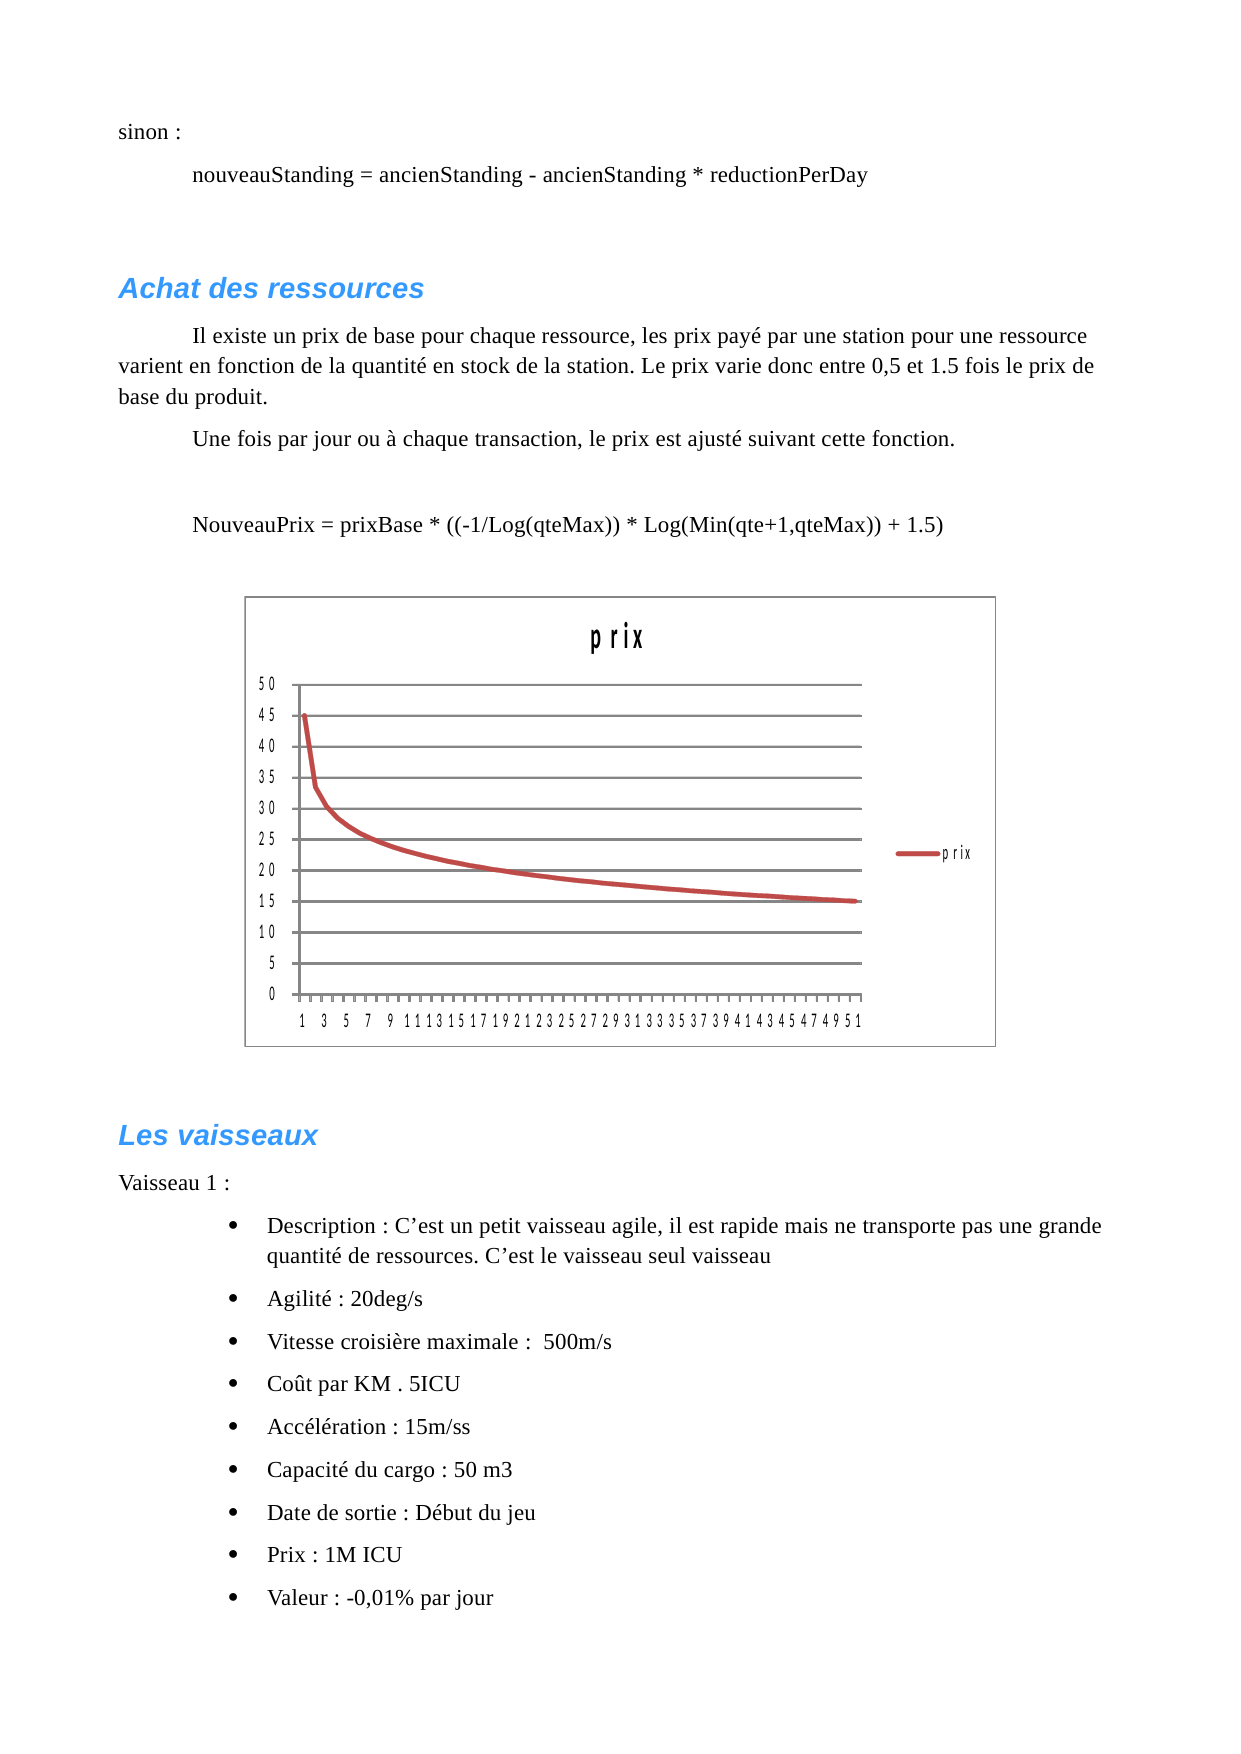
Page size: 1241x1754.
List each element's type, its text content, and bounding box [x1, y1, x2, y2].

list Coût par KM . 5ICU [229, 1371, 1122, 1397]
list Vitesse croisière maximale : 500m/s [229, 1328, 1122, 1354]
text nouveauStanding = ancienStanding - ancienStanding * reductionPerDay [118, 161, 1122, 187]
text Il existe un prix de base pour chaque ressource, les prix payé par une station pour une ressource varient en fonction de la quantité en stock de la station. Le prix varie donc entre 0,5 et 1.5 fois le prix de base du produit. [118, 322, 1122, 409]
subtitle Les vaisseaux [118, 1118, 1122, 1152]
list Date de sortie : Début du jeu [229, 1499, 1122, 1525]
text NouveauPrix = prixBase * ((-1/Log(qteMax)) * Log(Min(qte+1,qteMax)) + 1.5) [118, 511, 1122, 537]
text sinon : [118, 118, 1122, 144]
subtitle Achat des ressources [118, 271, 1122, 305]
list Agilité : 20deg/s [229, 1285, 1122, 1311]
text Une fois par jour ou à chaque transaction, le prix est ajusté suivant cette fonction. [118, 425, 1122, 452]
list Description : C’est un petit vaisseau agile, il est rapide mais ne transporte pas une grande quantité de ressources. C’est le vaisseau seul vaisseau [229, 1212, 1122, 1269]
list Capacité du cargo : 50 m3 [229, 1456, 1122, 1482]
list Prix : 1M ICU [229, 1541, 1122, 1568]
text Vaisseau 1 : [118, 1169, 1122, 1196]
list Valeur : -0,01% par jour [229, 1584, 1122, 1610]
list Accélération : 15m/ss [229, 1413, 1122, 1439]
